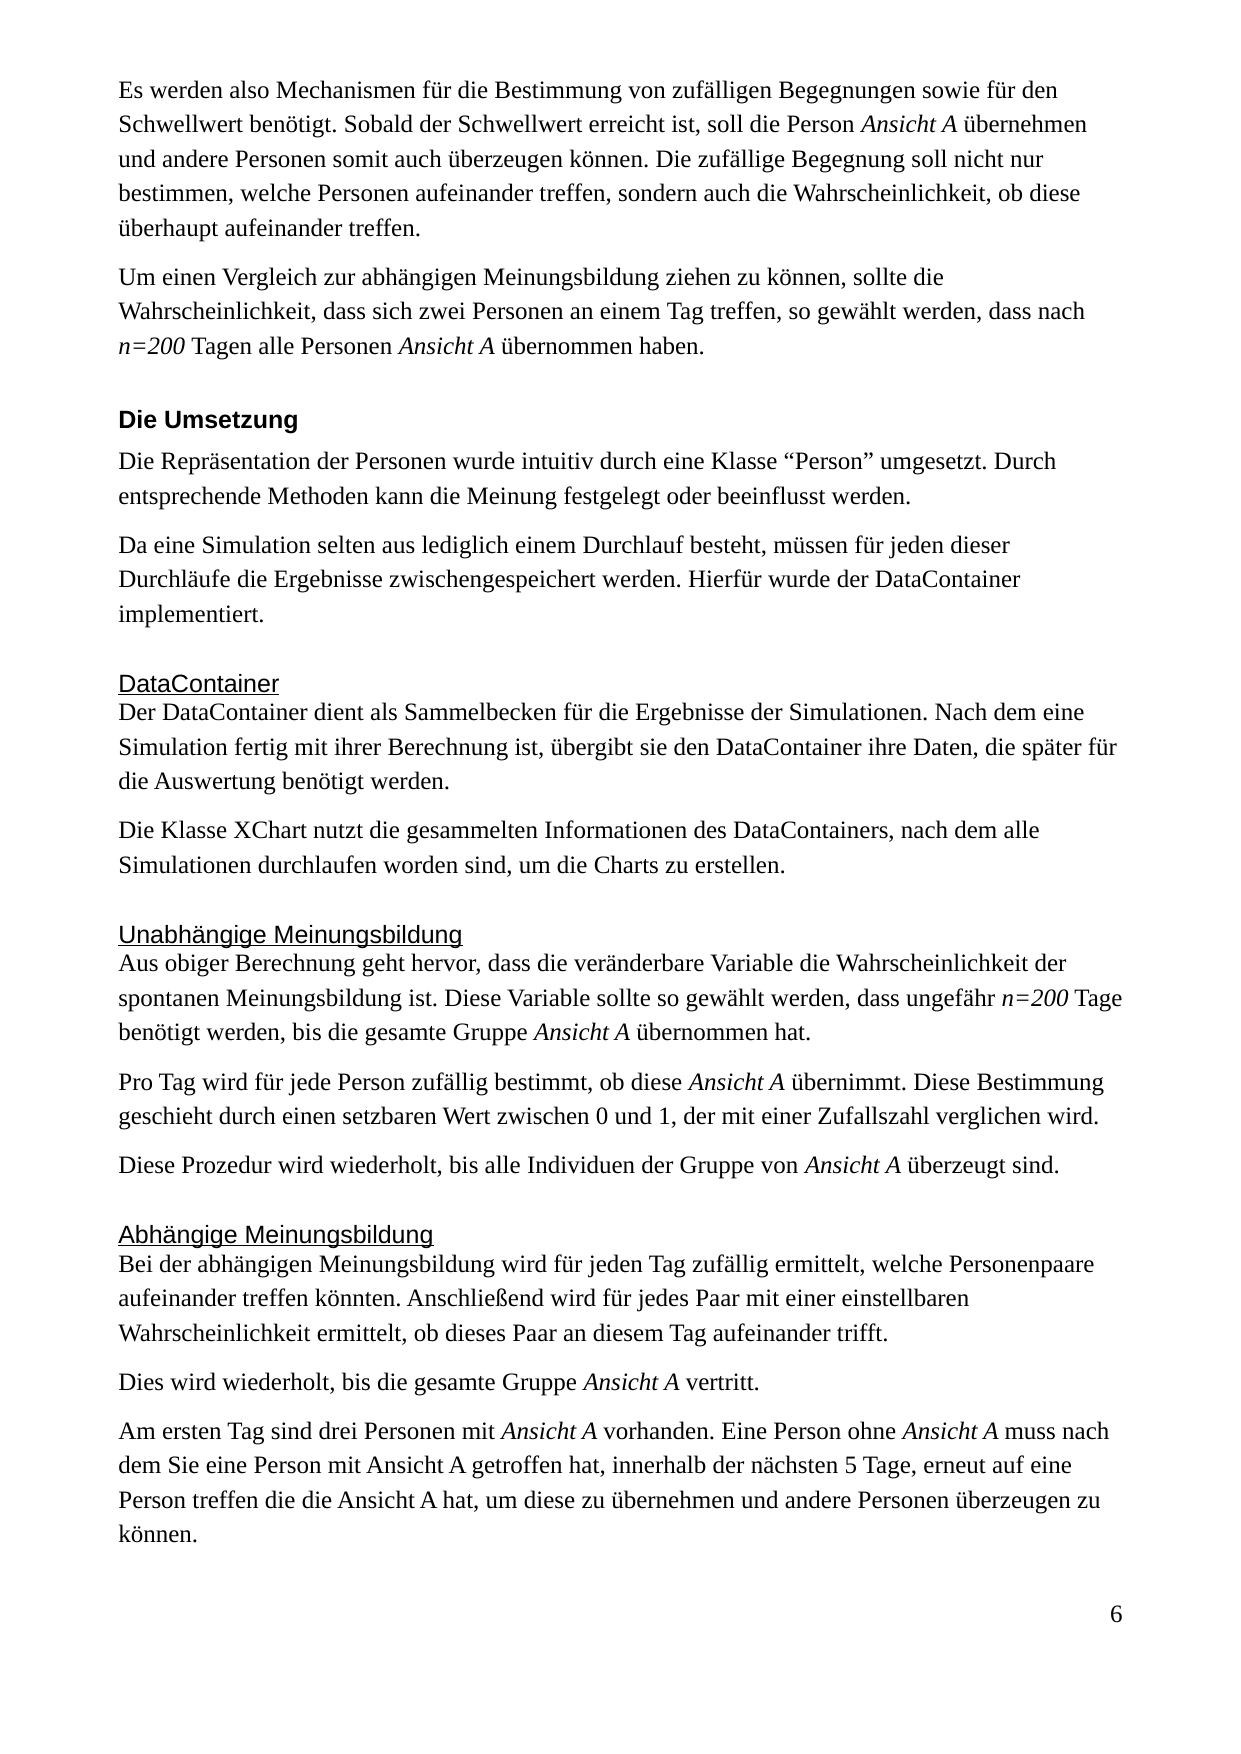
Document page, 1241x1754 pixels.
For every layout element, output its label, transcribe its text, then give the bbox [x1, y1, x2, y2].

text Es werden also Mechanismen für die Bestimmung von zufälligen Begegnungen sowie für den Schwellwert benötigt. Sobald der Schwellwert erreicht ist, soll die Person Ansicht A übernehmen und andere Personen somit auch überzeugen können. Die zufällige Begegnung soll nicht nur bestimmen, welche Personen aufeinander treffen, sondern auch die Wahrscheinlichkeit, ob diese überhaupt aufeinander treffen. [118, 75, 1122, 242]
subtitle Unabhängige Meinungsbildung [118, 920, 1122, 948]
text Am ersten Tag sind drei Personen mit Ansicht A vorhanden. Eine Person ohne Ansicht A muss nach dem Sie eine Person mit Ansicht A getroffen hat, innerhalb der nächsten 5 Tage, erneut auf eine Person treffen die die Ansicht A hat, um diese zu übernehmen und andere Personen überzeugen zu können. [118, 1416, 1122, 1548]
text Da eine Simulation selten aus lediglich einem Durchlauf besteht, müssen für jeden dieser Durchläufe die Ergebnisse zwischengespeichert werden. Hierfür wurde der DataContainer implementiert. [118, 530, 1122, 627]
text Pro Tag wird für jede Person zufällig bestimmt, ob diese Ansicht A übernimmt. Diese Bestimmung geschieht durch einen setzbaren Wert zwischen 0 und 1, der mit einer Zufallszahl verglichen wird. [118, 1067, 1122, 1130]
subtitle DataContainer [118, 669, 1122, 697]
text Die Repräsentation der Personen wurde intuitiv durch eine Klasse “Person” umgesetzt. Durch entsprechende Methoden kann die Meinung festgelegt oder beeinflusst werden. [118, 446, 1122, 509]
text Der DataContainer dient als Sammelbecken für die Ergebnisse der Simulationen. Nach dem eine Simulation fertig mit ihrer Berechnung ist, übergibt sie den DataContainer ihre Daten, die später für die Auswertung benötigt werden. [118, 697, 1122, 795]
text Dies wird wiederholt, bis die gesamte Gruppe Ansicht A vertritt. [118, 1367, 1122, 1396]
text Bei der abhängigen Meinungsbildung wird für jeden Tag zufällig ermittelt, welche Personenpaare aufeinander treffen könnten. Anschließend wird für jedes Paar mit einer einstellbaren Wahrscheinlichkeit ermittelt, ob dieses Paar an diesem Tag aufeinander trifft. [118, 1249, 1122, 1346]
subtitle Die Umsetzung [118, 405, 1122, 434]
text Um einen Vergleich zur abhängigen Meinungsbildung ziehen zu können, sollte die Wahrscheinlichkeit, dass sich zwei Personen an einem Tag treffen, so gewählt werden, dass nach n=200 Tagen alle Personen Ansicht A übernommen haben. [118, 262, 1122, 360]
subtitle Abhängige Meinungsbildung [118, 1220, 1122, 1249]
text Diese Prozedur wird wiederholt, bis alle Individuen der Gruppe von Ansicht A überzeugt sind. [118, 1150, 1122, 1179]
text Aus obiger Berechnung geht hervor, dass die veränderbare Variable die Wahrscheinlichkeit der spontanen Meinungsbildung ist. Diese Variable sollte so gewählt werden, dass ungefähr n=200 Tage benötigt werden, bis die gesamte Gruppe Ansicht A übernommen hat. [118, 948, 1122, 1046]
text Die Klasse XChart nutzt die gesammelten Informationen des DataContainers, nach dem alle Simulationen durchlaufen worden sind, um die Charts zu erstellen. [118, 815, 1122, 879]
